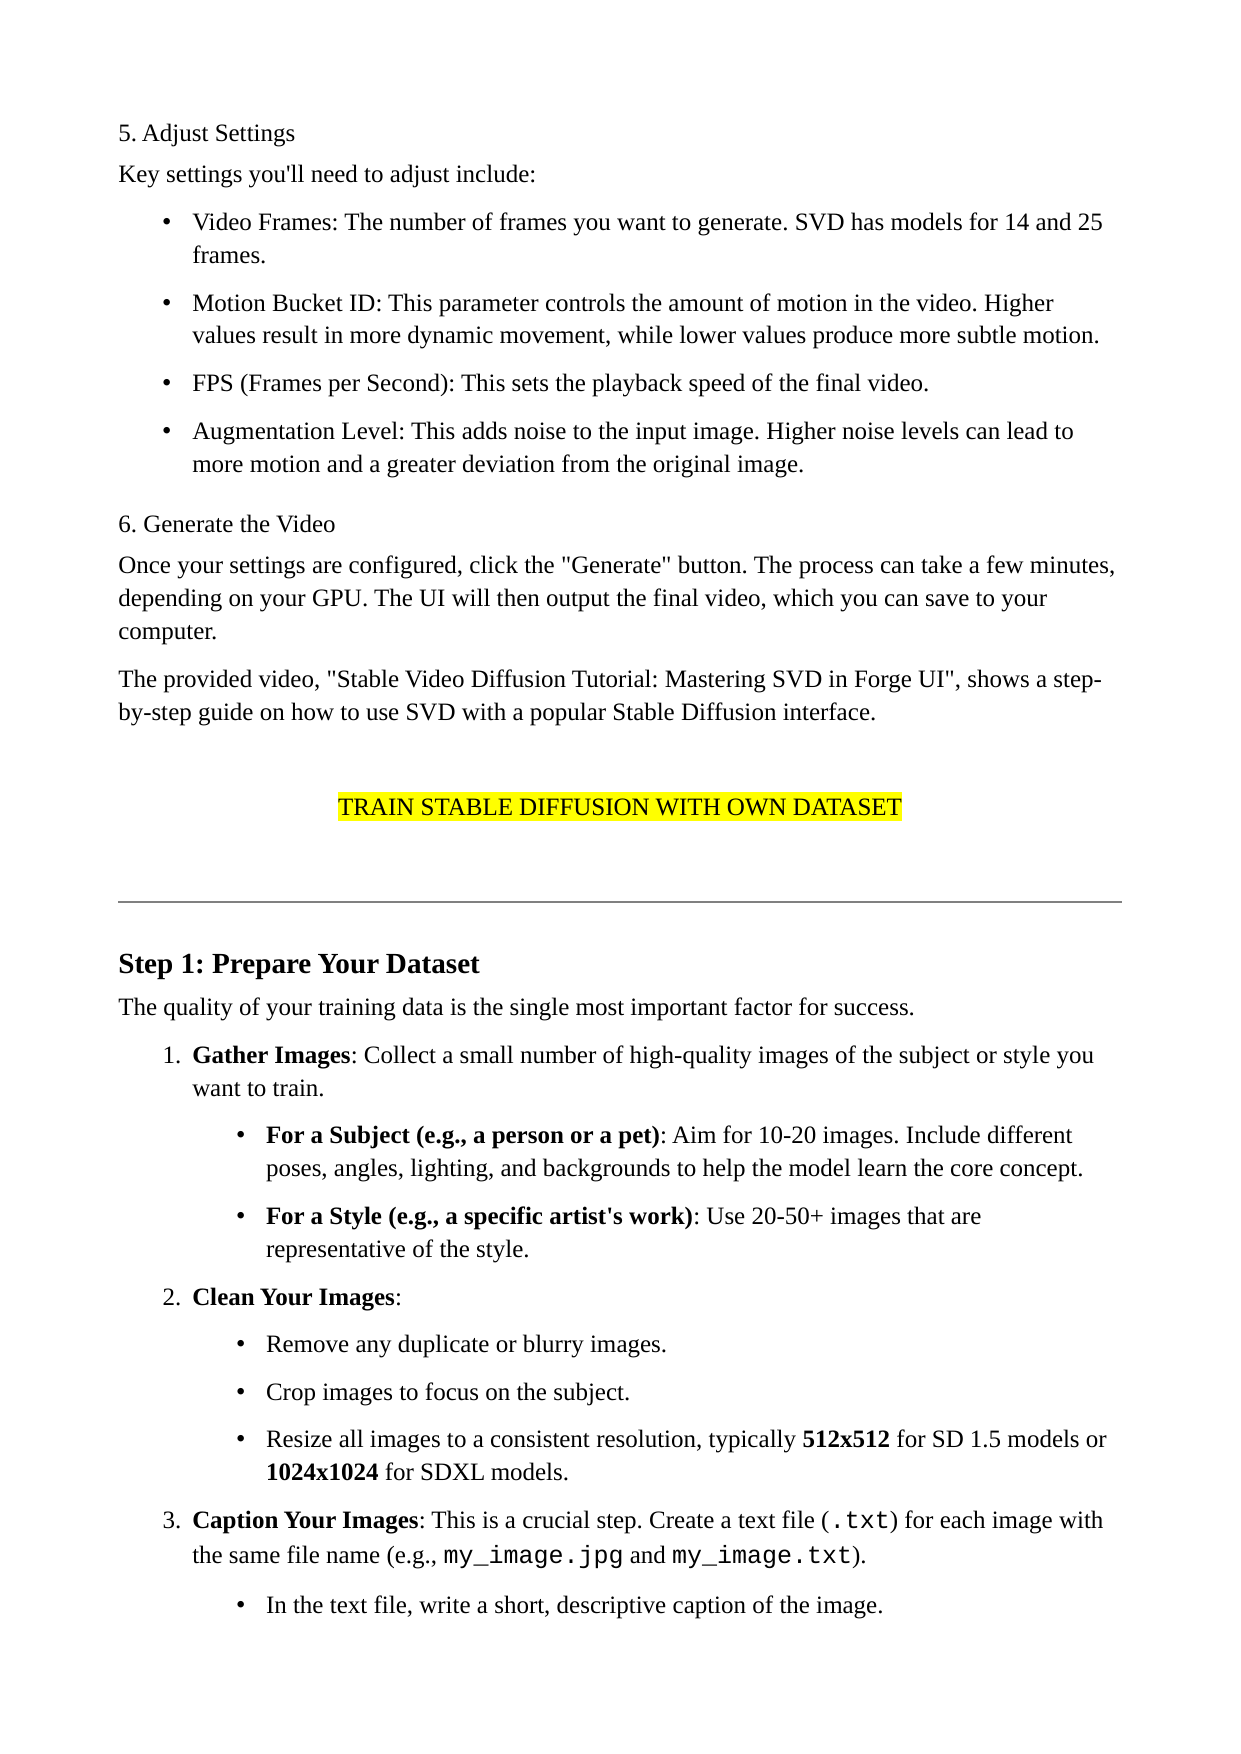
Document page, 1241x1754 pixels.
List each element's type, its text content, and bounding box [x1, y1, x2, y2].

subtitle 6. Generate the Video [118, 509, 1122, 538]
subtitle Step 1: Prepare Your Dataset [118, 946, 1122, 980]
list FPS (Frames per Second): This sets the playback speed of the final video. [162, 368, 1122, 397]
text The provided video, "Stable Video Diffusion Tutorial: Mastering SVD in Forge UI", shows a step-by-step guide on how to use SVD with a popular Stable Diffusion interface. [118, 664, 1122, 726]
list Video Frames: The number of frames you want to generate. SVD has models for 14 and 25 frames. [162, 207, 1122, 269]
list Motion Bucket ID: This parameter controls the amount of motion in the video. Higher values result in more dynamic movement, while lower values produce more subtle motion. [162, 288, 1122, 349]
list For a Subject (e.g., a person or a pet): Aim for 10-20 images. Include different poses, angles, lighting, and backgrounds to help the model learn the core concept. [236, 1120, 1122, 1182]
subtitle 5. Adjust Settings [118, 118, 1122, 147]
list Remove any duplicate or blurry images. [236, 1329, 1122, 1358]
list Clean Your Images: [162, 1282, 1122, 1310]
text Key settings you'll need to adjust include: [118, 159, 1122, 188]
list Crop images to focus on the subject. [236, 1377, 1122, 1406]
list In the text file, write a short, descriptive caption of the image. [236, 1590, 1122, 1619]
list Augmentation Level: This adds noise to the input image. Higher noise levels can lead to more motion and a greater deviation from the original image. [162, 416, 1122, 478]
list Caption Your Images: This is a crucial step. Create a text file (.txt) for each image with the same file name (e.g., my_image.jpg and my_image.txt). [162, 1505, 1122, 1571]
text Once your settings are configured, click the "Generate" button. The process can take a few minutes, depending on your GPU. The UI will then output the final video, which you can save to your computer. [118, 550, 1122, 645]
text The quality of your training data is the single most important factor for success. [118, 992, 1122, 1021]
list Gather Images: Collect a small number of high-quality images of the subject or style you want to train. [162, 1040, 1122, 1102]
list For a Style (e.g., a specific artist's work): Use 20-50+ images that are representative of the style. [236, 1201, 1122, 1263]
list Resize all images to a consistent resolution, typically 512x512 for SD 1.5 models or 1024x1024 for SDXL models. [236, 1424, 1122, 1486]
text TRAIN STABLE DIFFUSION WITH OWN DATASET [118, 792, 1122, 821]
